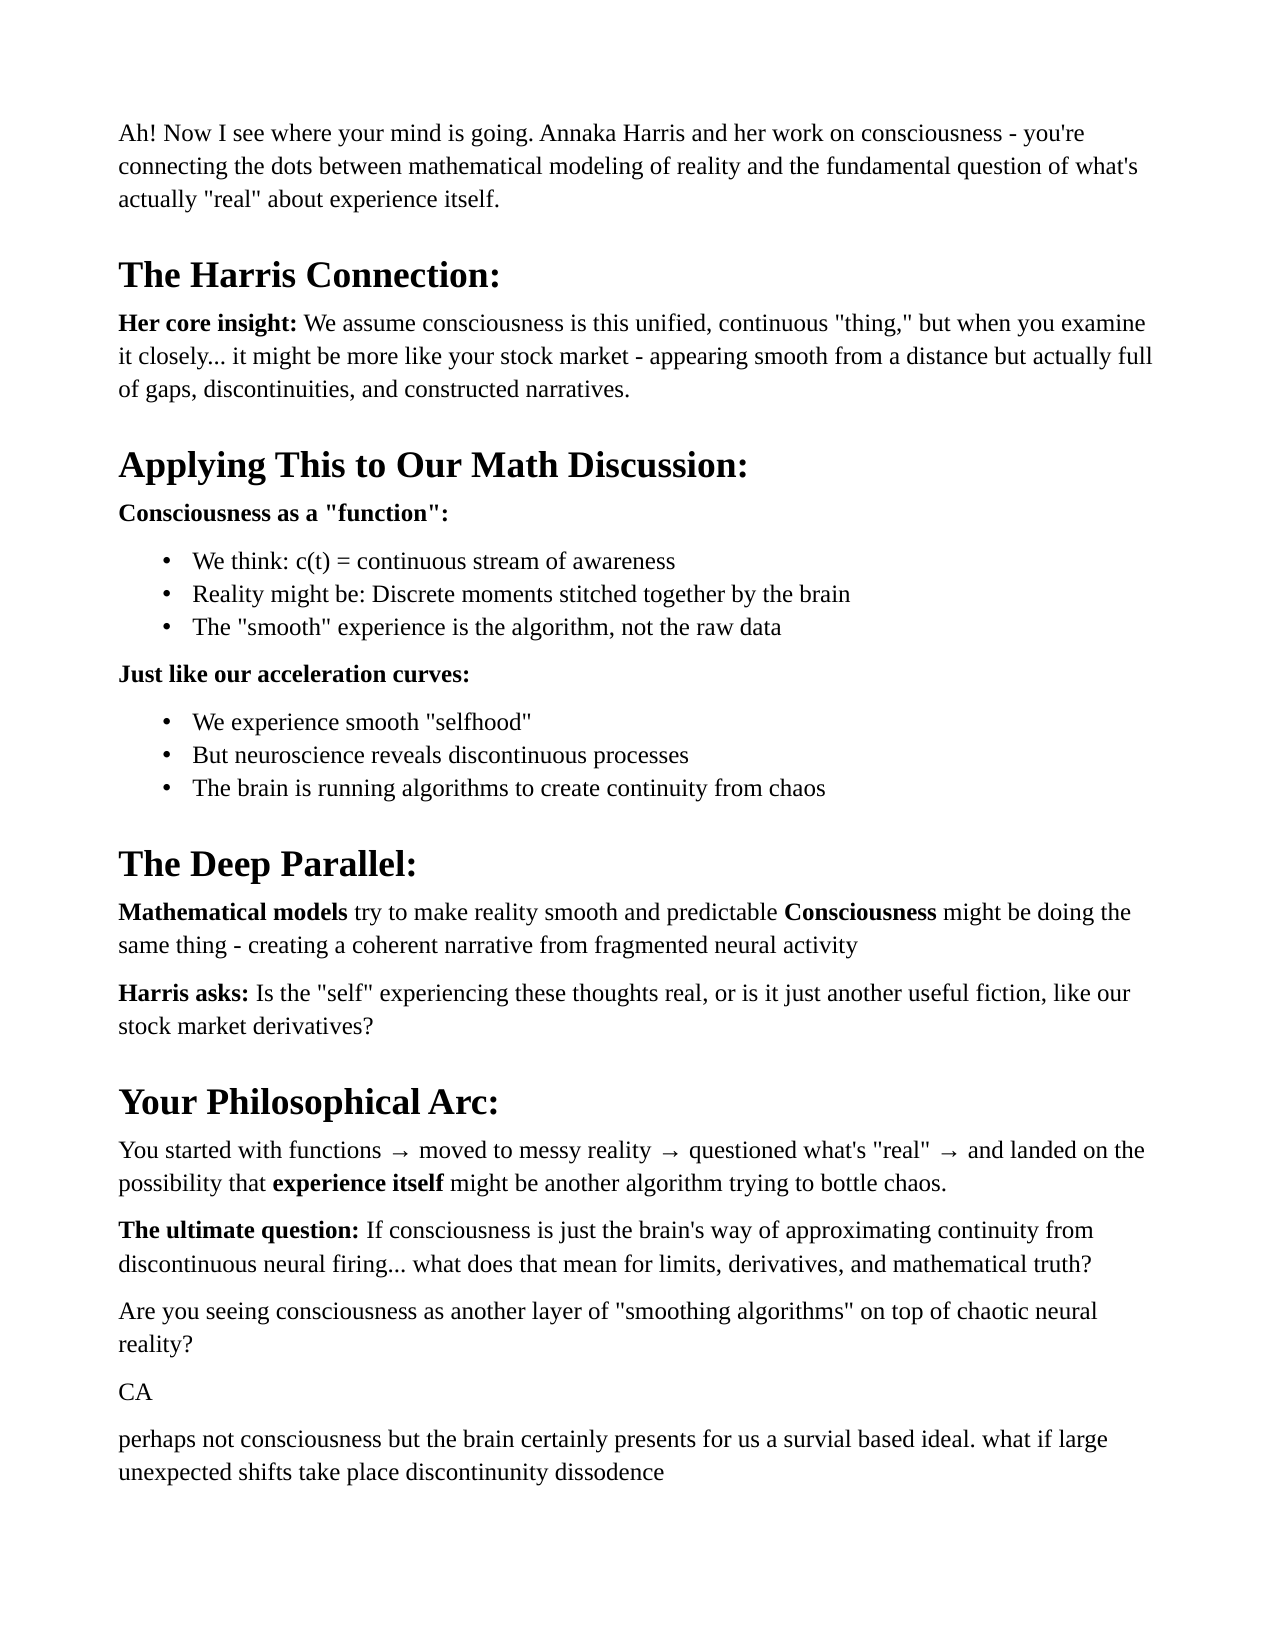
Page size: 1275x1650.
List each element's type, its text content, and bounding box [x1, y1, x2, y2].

list We think: c(t) = continuous stream of awareness [162, 546, 1157, 575]
list The "smooth" experience is the algorithm, not the raw data [162, 612, 1157, 641]
text perhaps not consciousness but the brain certainly presents for us a survial based ideal. what if large unexpected shifts take place discontinunity dissodence [118, 1424, 1157, 1486]
text Mathematical models try to make reality smooth and predictable Consciousness might be doing the same thing - creating a coherent narrative from fragmented neural activity [118, 897, 1157, 959]
text The ultimate question: If consciousness is just the brain's way of approximating continuity from discontinuous neural firing... what does that mean for limits, derivatives, and mathematical truth? [118, 1216, 1157, 1277]
text Consciousness as a "function": [118, 498, 1157, 527]
list The brain is running algorithms to create continuity from chaos [162, 773, 1157, 802]
text Just like our acceleration curves: [118, 659, 1157, 688]
subtitle The Deep Parallel: [118, 842, 1157, 885]
text Are you seeing consciousness as another layer of "smoothing algorithms" on top of chaotic neural reality? [118, 1296, 1157, 1358]
list Reality might be: Discrete moments stitched together by the brain [162, 579, 1157, 608]
subtitle Applying This to Our Math Discussion: [118, 443, 1157, 486]
text Harris asks: Is the "self" experiencing these thoughts real, or is it just another useful fiction, like our stock market derivatives? [118, 978, 1157, 1040]
subtitle The Harris Connection: [118, 253, 1157, 296]
subtitle Your Philosophical Arc: [118, 1079, 1157, 1122]
text Ah! Now I see where your mind is going. Annaka Harris and her work on consciousness - you're connecting the dots between mathematical modeling of reality and the fundamental question of what's actually "real" about experience itself. [118, 118, 1157, 213]
text CA [118, 1377, 1157, 1406]
list We experience smooth "selfhood" [162, 707, 1157, 736]
text You started with functions → moved to messy reality → questioned what's "real" → and landed on the possibility that experience itself might be another algorithm trying to bottle chaos. [118, 1135, 1157, 1197]
list But neuroscience reveals discontinuous processes [162, 740, 1157, 769]
text Her core insight: We assume consciousness is this unified, continuous "thing," but when you examine it closely... it might be more like your stock market - appearing smooth from a distance but actually full of gaps, discontinuities, and constructed narratives. [118, 308, 1157, 403]
